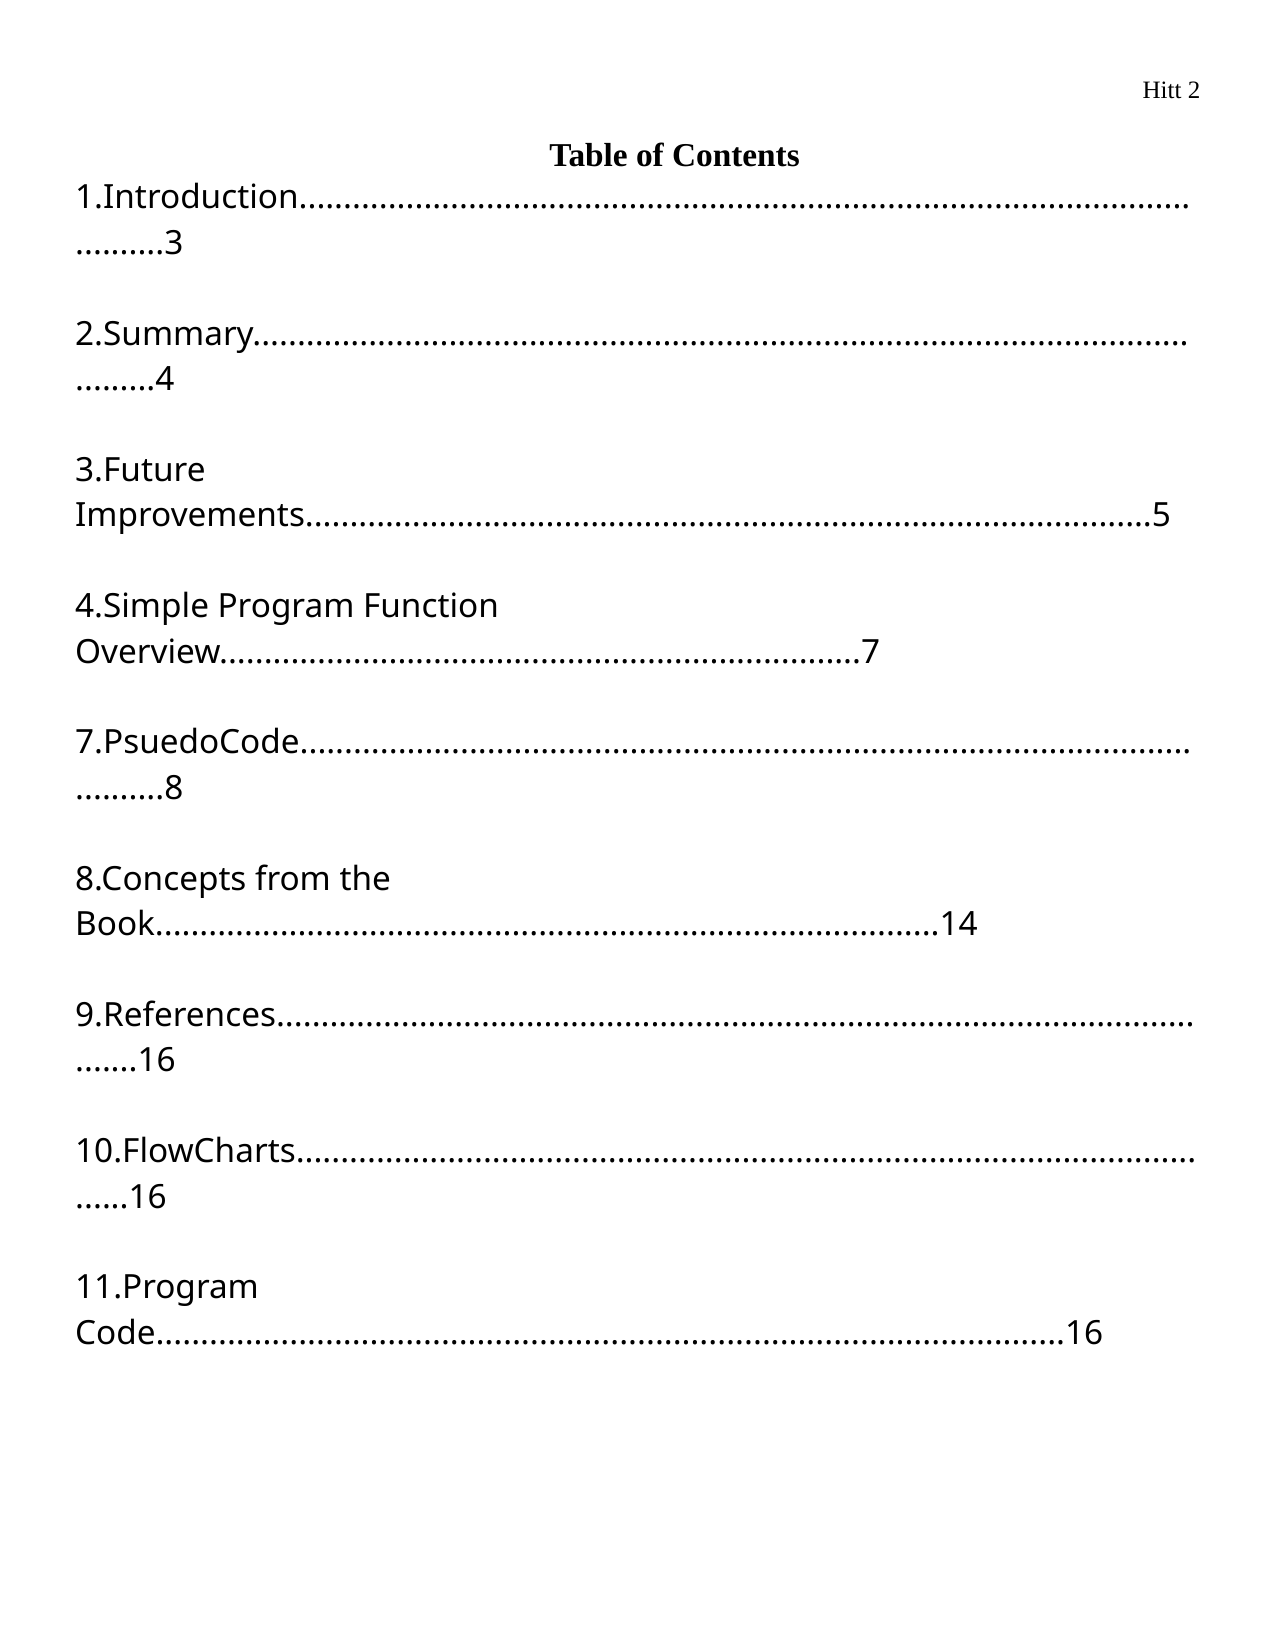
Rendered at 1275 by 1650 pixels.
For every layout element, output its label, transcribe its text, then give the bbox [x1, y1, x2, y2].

text 10.FlowCharts...........................................................................................................16 [75, 1127, 1200, 1218]
text 4.Simple Program Function Overview........................................................................7 [75, 582, 1200, 673]
text 9.References..............................................................................................................16 [75, 991, 1200, 1082]
text Table of Contents [75, 135, 1200, 173]
text 7.PsuedoCode..............................................................................................................8 [75, 718, 1200, 809]
text 1.Introduction..............................................................................................................3 [75, 173, 1200, 264]
text 3.Future Improvements...............................................................................................5 [75, 446, 1200, 537]
text 2.Summary..................................................................................................................4 [75, 309, 1200, 400]
text 8.Concepts from the Book........................................................................................14 [75, 854, 1200, 945]
text 11.Program Code......................................................................................................16 [75, 1263, 1200, 1354]
